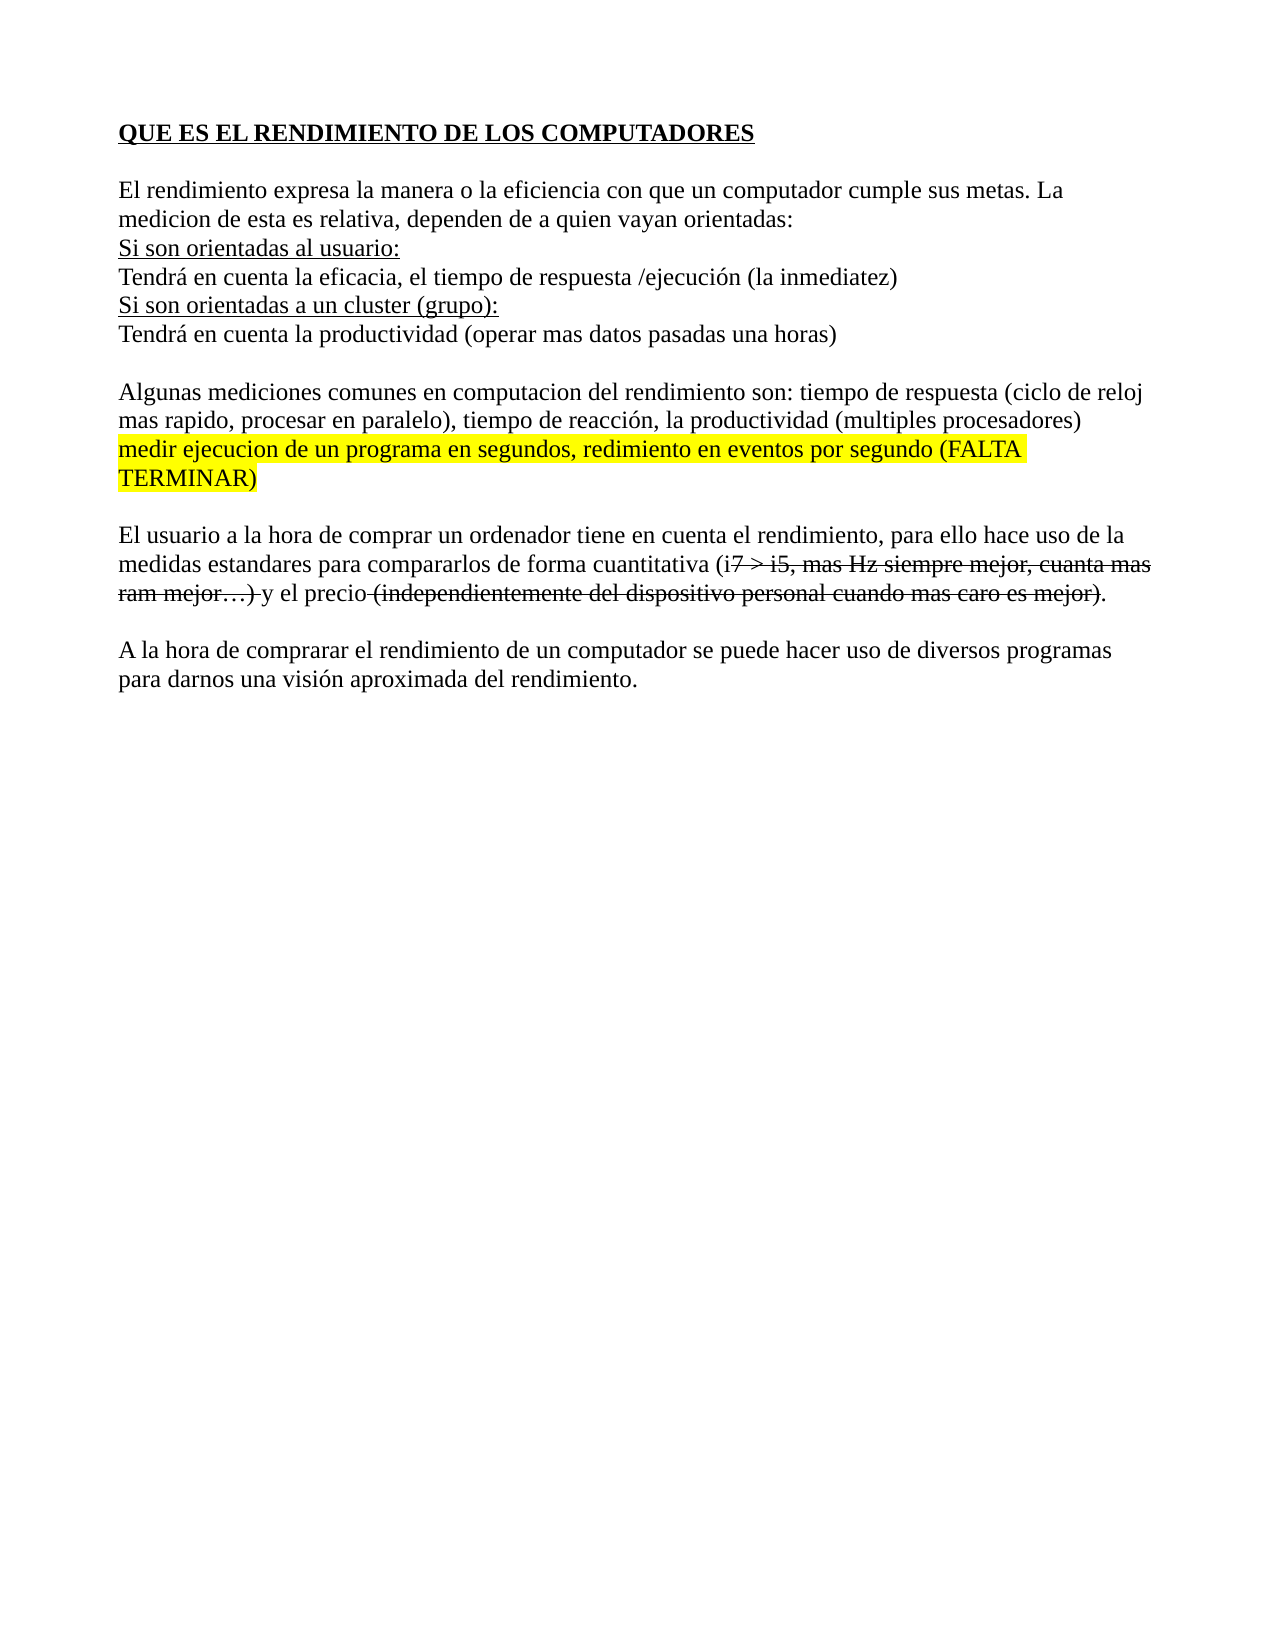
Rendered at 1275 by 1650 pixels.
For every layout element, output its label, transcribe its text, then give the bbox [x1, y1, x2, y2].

text A la hora de comprarar el rendimiento de un computador se puede hacer uso de diversos programas para darnos una visión aproximada del rendimiento. [118, 636, 1157, 693]
text QUE ES EL RENDIMIENTO DE LOS COMPUTADORES [118, 118, 1157, 147]
text Tendrá en cuenta la productividad (operar mas datos pasadas una horas) [118, 319, 1157, 348]
text medir ejecucion de un programa en segundos, redimiento en eventos por segundo (FALTA TERMINAR) [118, 434, 1157, 492]
text El usuario a la hora de comprar un ordenador tiene en cuenta el rendimiento, para ello hace uso de la medidas estandares para compararlos de forma cuantitativa (i7 > i5, mas Hz siempre mejor, cuanta mas ram mejor…) y el precio (independientemente del dispositivo personal cuando mas caro es mejor). [118, 521, 1157, 607]
text Tendrá en cuenta la eficacia, el tiempo de respuesta /ejecución (la inmediatez) [118, 262, 1157, 291]
text Si son orientadas al usuario: [118, 233, 1157, 262]
text Si son orientadas a un cluster (grupo): [118, 291, 1157, 319]
text Algunas mediciones comunes en computacion del rendimiento son: tiempo de respuesta (ciclo de reloj mas rapido, procesar en paralelo), tiempo de reacción, la productividad (multiples procesadores) [118, 377, 1157, 434]
text El rendimiento expresa la manera o la eficiencia con que un computador cumple sus metas. La medicion de esta es relativa, dependen de a quien vayan orientadas: [118, 176, 1157, 233]
